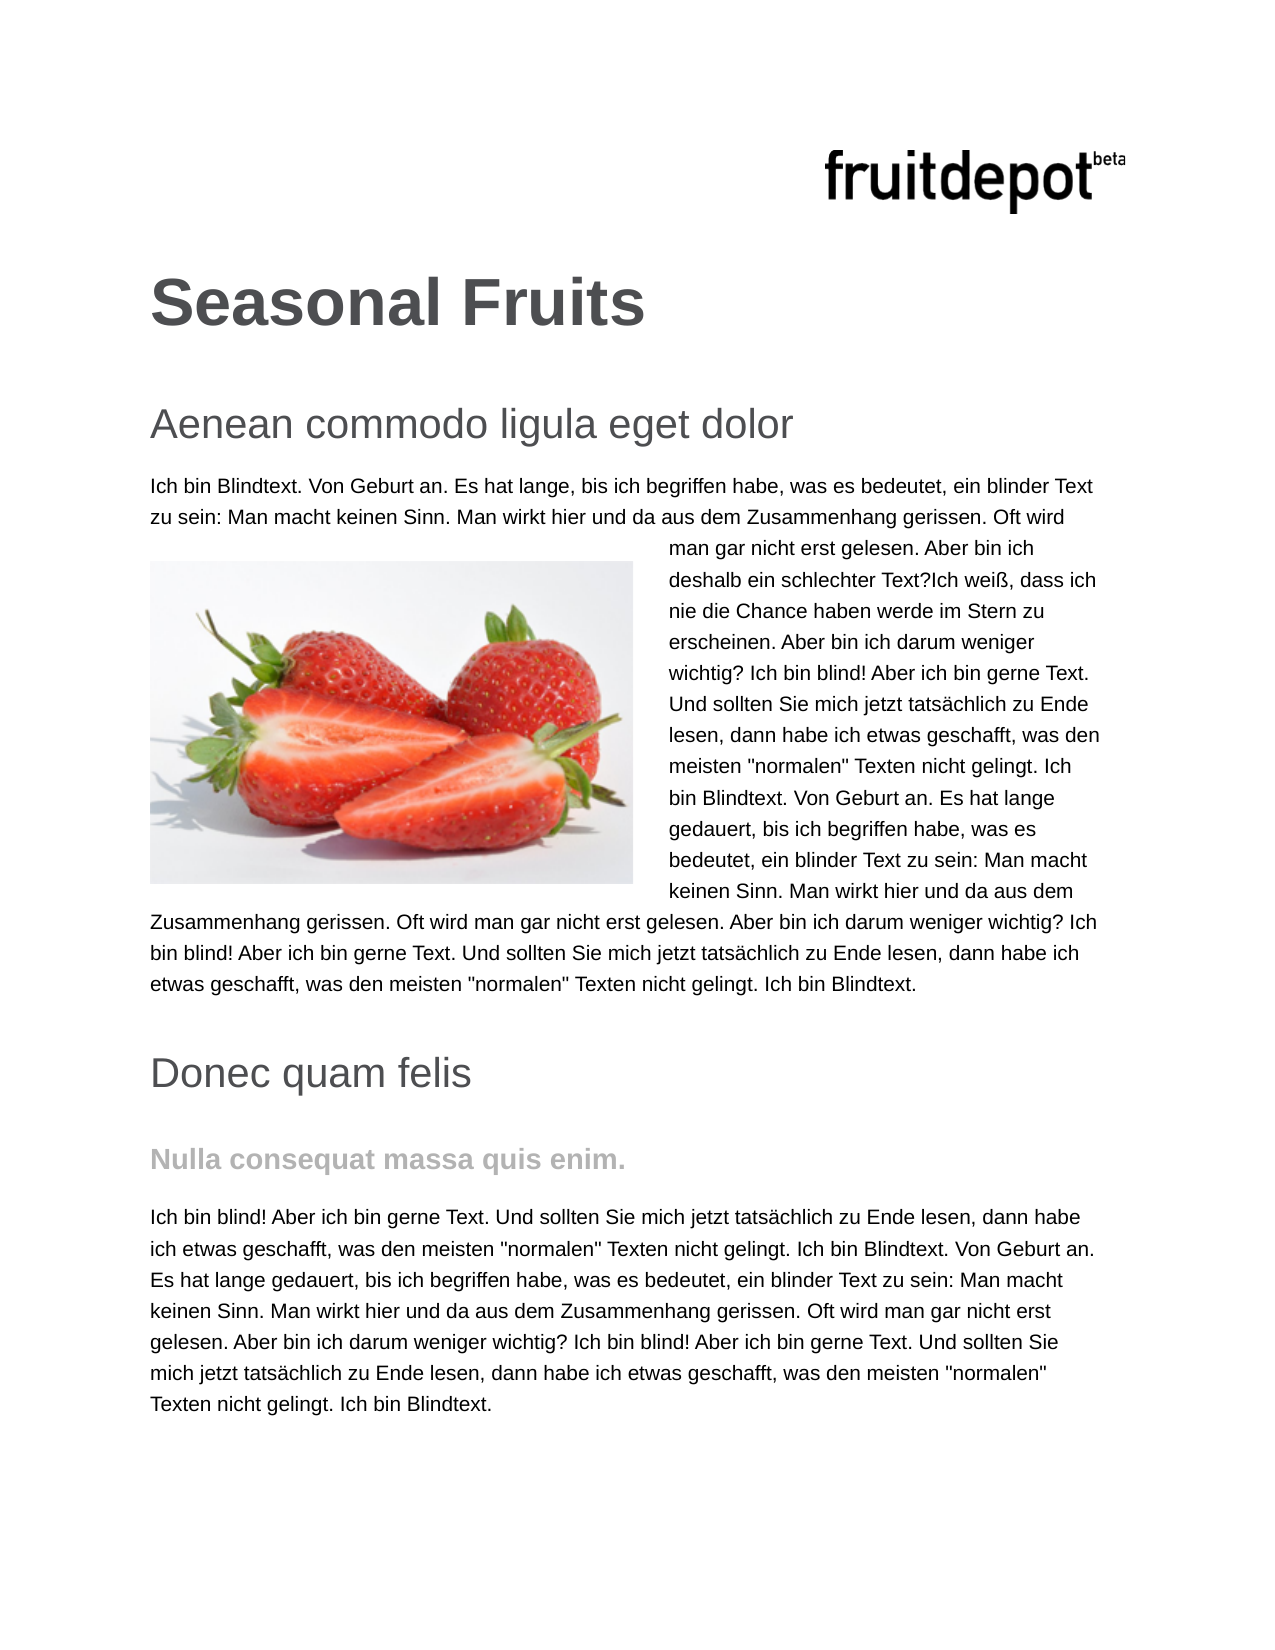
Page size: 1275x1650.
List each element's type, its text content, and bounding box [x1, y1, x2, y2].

text Ich bin blind! Aber ich bin gerne Text. Und sollten Sie mich jetzt tatsächlich zu Ende lesen, dann habe ich etwas geschafft, was den meisten "normalen" Texten nicht gelingt. Ich bin Blindtext. Von Geburt an. Es hat lange gedauert, bis ich begriffen habe, was es bedeutet, ein blinder Text zu sein: Man macht keinen Sinn. Man wirkt hier und da aus dem Zusammenhang gerissen. Oft wird man gar nicht erst gelesen. Aber bin ich darum weniger wichtig? Ich bin blind! Aber ich bin gerne Text. Und sollten Sie mich jetzt tatsächlich zu Ende lesen, dann habe ich etwas geschafft, was den meisten "normalen" Texten nicht gelingt. Ich bin Blindtext. [150, 1205, 1102, 1416]
subtitle Aenean commodo ligula eget dolor [150, 399, 1125, 447]
text Ich bin Blindtext. Von Geburt an. Es hat lange, bis ich begriffen habe, was es bedeutet, ein blinder Text zu sein: Man macht keinen Sinn. Man wirkt hier und da aus dem Zusammenhang gerissen. Oft wird man gar nicht erst gelesen. Aber bin ich deshalb ein schlechter Text?Ich weiß, dass ich nie die Chance haben werde im Stern zu erscheinen. Aber bin ich darum weniger wichtig? Ich bin blind! Aber ich bin gerne Text. Und sollten Sie mich jetzt tatsächlich zu Ende lesen, dann habe ich etwas geschafft, was den meisten "normalen" Texten nicht gelingt. Ich bin Blindtext. Von Geburt an. Es hat lange gedauert, bis ich begriffen habe, was es bedeutet, ein blinder Text zu sein: Man macht keinen Sinn. Man wirkt hier und da aus dem Zusammenhang gerissen. Oft wird man gar nicht erst gelesen. Aber bin ich darum weniger wichtig? Ich bin blind! Aber ich bin gerne Text. Und sollten Sie mich jetzt tatsächlich zu Ende lesen, dann habe ich etwas geschafft, was den meisten "normalen" Texten nicht gelingt. Ich bin Blindtext. [150, 474, 1102, 996]
picture [150, 561, 634, 884]
picture [825, 150, 1125, 214]
title Seasonal Fruits [150, 263, 1125, 339]
subtitle Nulla consequat massa quis enim. [150, 1142, 1125, 1176]
subtitle Donec quam felis [150, 1048, 1125, 1096]
